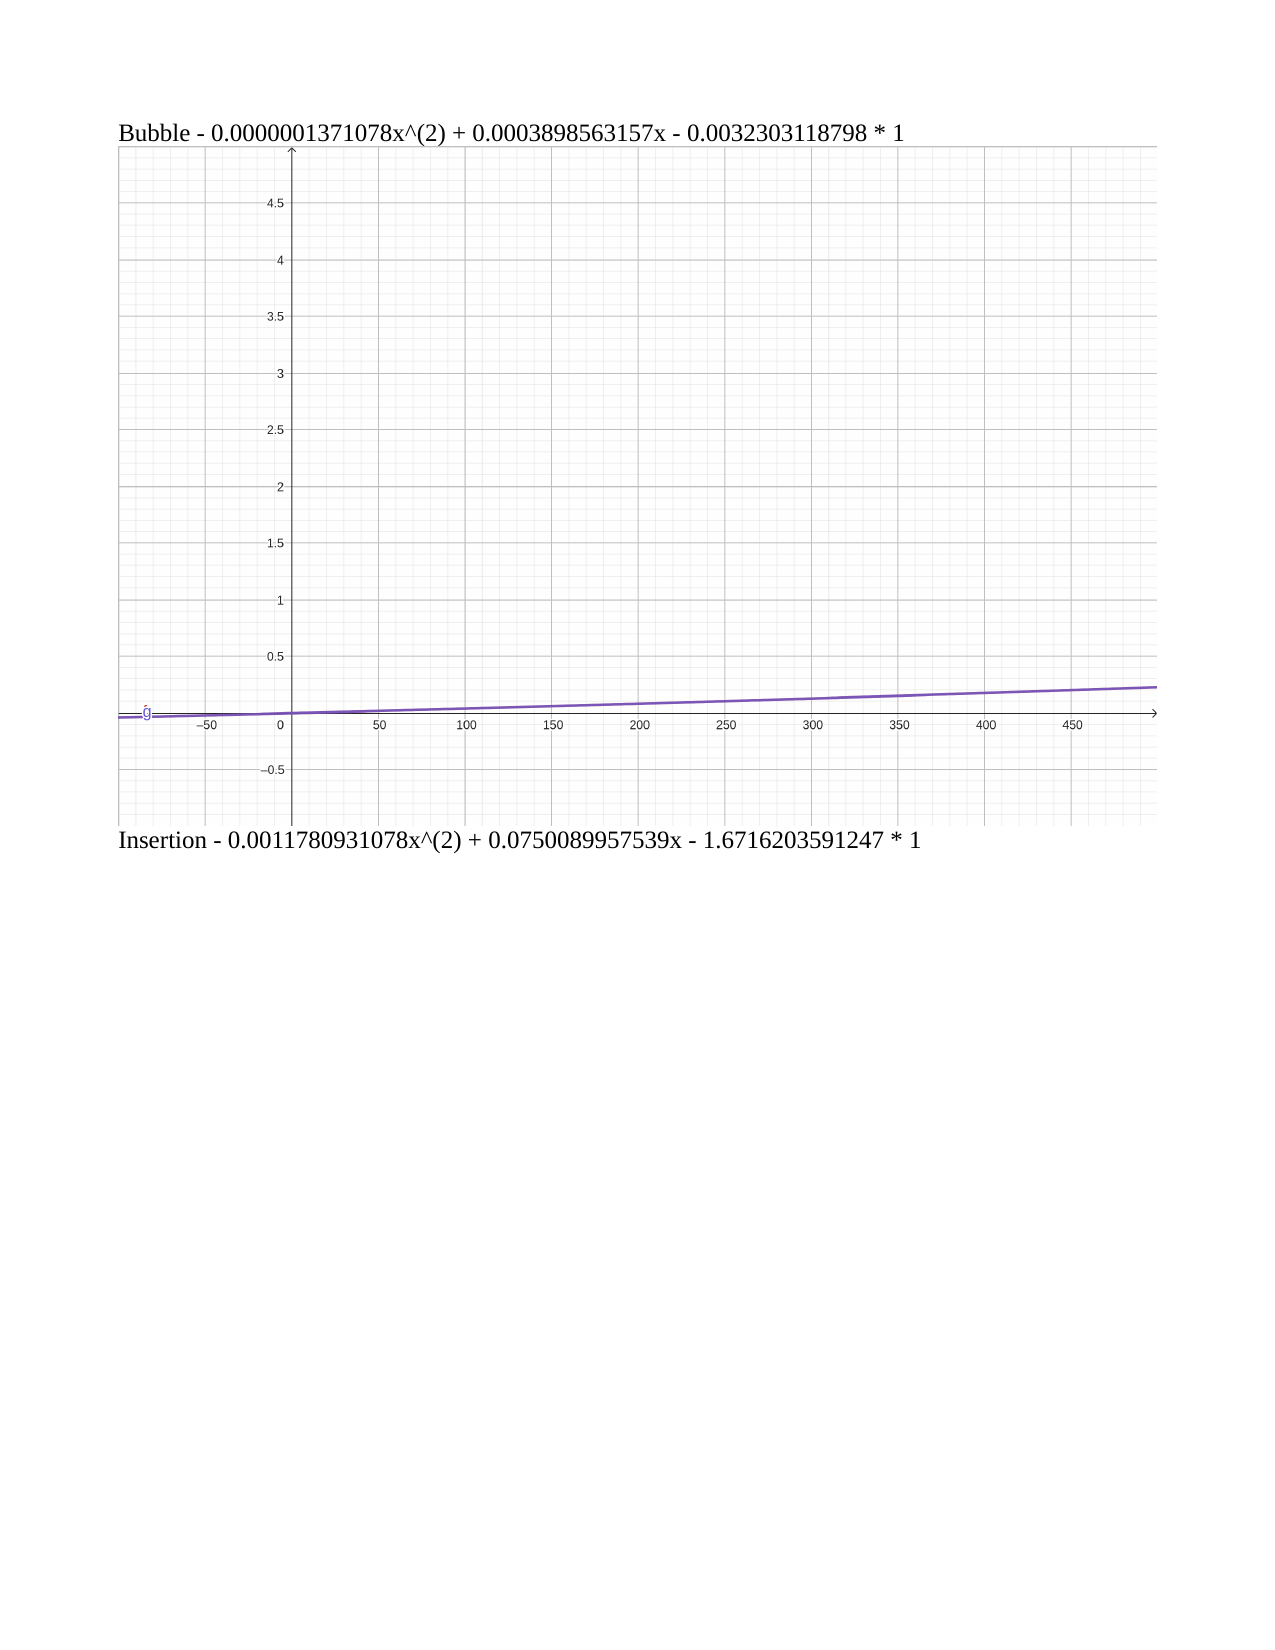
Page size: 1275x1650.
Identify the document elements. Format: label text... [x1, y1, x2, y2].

text Insertion - 0.0011780931078x^(2) + 0.0750089957539x - 1.6716203591247 * 1 [118, 826, 1157, 854]
picture [118, 146, 1157, 826]
text Bubble - 0.0000001371078x^(2) + 0.0003898563157x - 0.0032303118798 * 1 [118, 118, 1157, 146]
